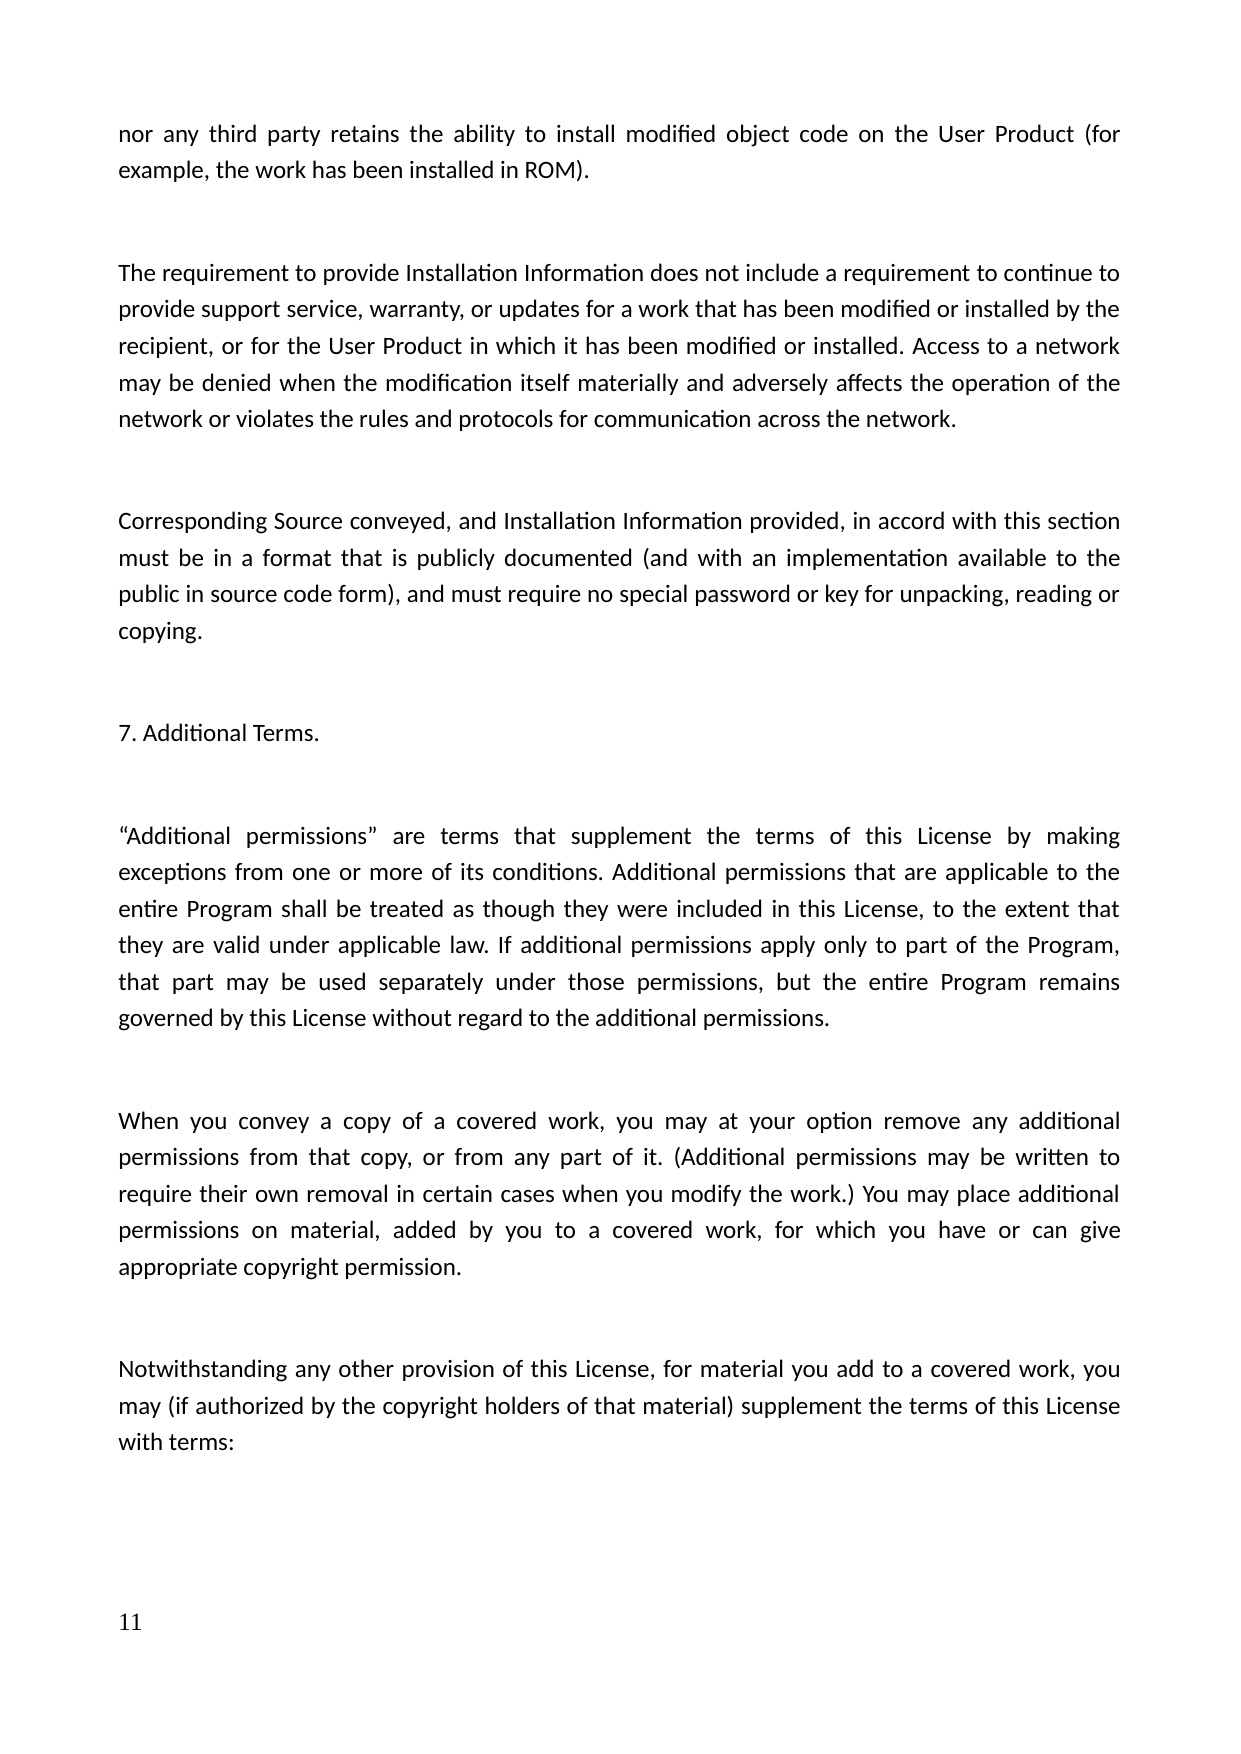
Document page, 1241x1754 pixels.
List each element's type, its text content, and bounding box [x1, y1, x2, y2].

text When you convey a copy of a covered work, you may at your option remove any additional permissions from that copy, or from any part of it. (Additional permissions may be written to require their own removal in certain cases when you modify the work.) You may place additional permissions on material, added by you to a covered work, for which you have or can give appropriate copyright permission. [118, 1105, 1122, 1282]
text Corresponding Source conveyed, and Installation Information provided, in accord with this section must be in a format that is publicly documented (and with an implementation available to the public in source code form), and must require no special password or key for unpacking, reading or copying. [118, 506, 1122, 646]
text Notwithstanding any other provision of this License, for material you add to a covered work, you may (if authorized by the copyright holders of that material) supplement the terms of this License with terms: [118, 1353, 1122, 1457]
text nor any third party retains the ability to install modified object code on the User Product (for example, the work has been installed in ROM). [118, 118, 1122, 185]
text “Additional permissions” are terms that supplement the terms of this License by making exceptions from one or more of its conditions. Additional permissions that are applicable to the entire Program shall be treated as though they were included in this License, to the extent that they are valid under applicable law. If additional permissions apply only to part of the Program, that part may be used separately under those permissions, but the entire Program remains governed by this License without regard to the additional permissions. [118, 820, 1122, 1033]
text The requirement to provide Installation Information does not include a requirement to continue to provide support service, warranty, or updates for a work that has been modified or installed by the recipient, or for the User Product in which it has been modified or installed. Access to a network may be denied when the modification itself materially and adversely affects the operation of the network or violates the rules and protocols for communication across the network. [118, 257, 1122, 434]
text 7. Additional Terms. [118, 717, 1122, 748]
